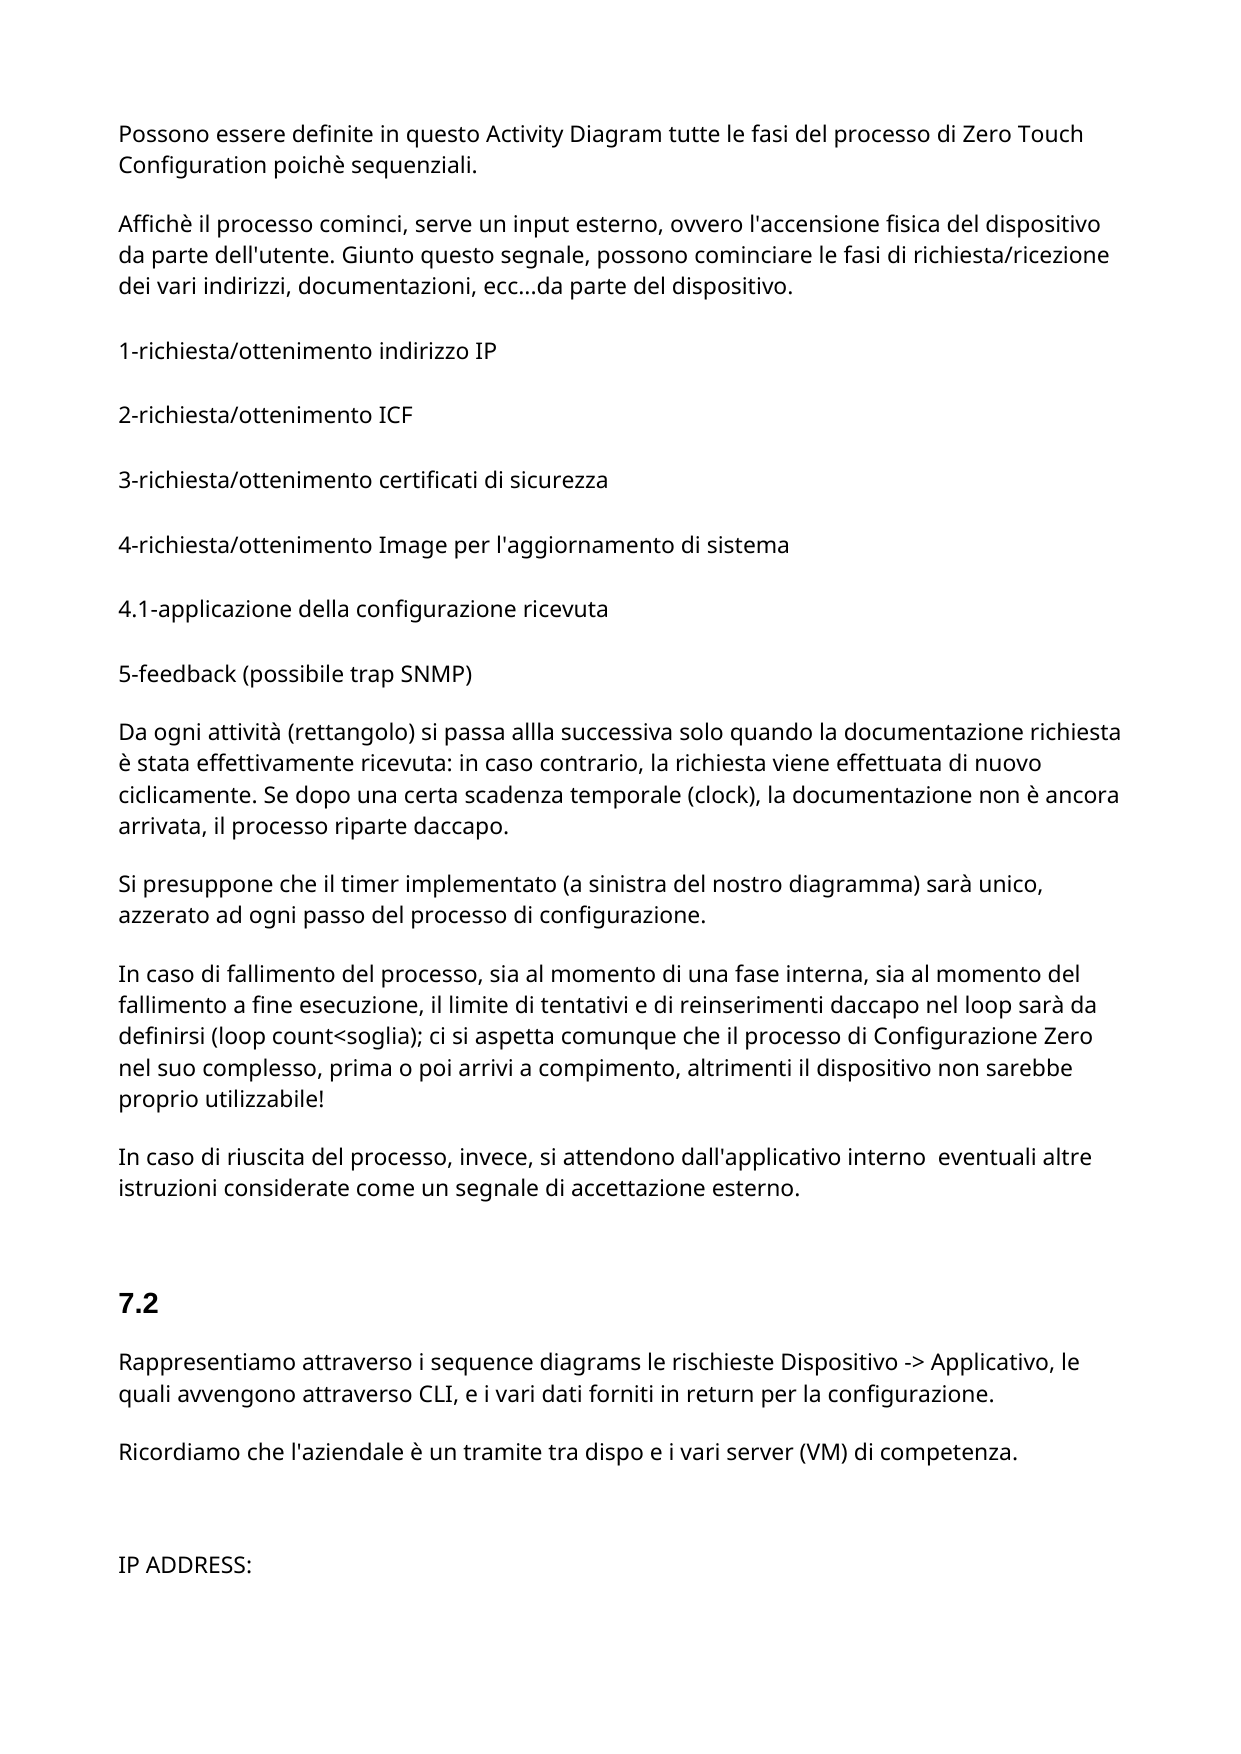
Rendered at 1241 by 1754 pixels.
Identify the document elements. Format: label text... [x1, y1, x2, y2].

text 1-richiesta/ottenimento indirizzo IP [118, 335, 1122, 366]
text In caso di fallimento del processo, sia al momento di una fase interna, sia al momento del fallimento a fine esecuzione, il limite di tentativi e di reinserimenti daccapo nel loop sarà da definirsi (loop count<soglia); ci si aspetta comunque che il processo di Configurazione Zero nel suo complesso, prima o poi arrivi a compimento, altrimenti il dispositivo non sarebbe proprio utilizzabile! [118, 958, 1122, 1114]
text Ricordiamo che l'aziendale è un tramite tra dispo e i vari server (VM) di competenza. [118, 1436, 1122, 1467]
text 5-feedback (possibile trap SNMP) [118, 658, 1122, 689]
text Affichè il processo cominci, serve un input esterno, ovvero l'accensione fisica del dispositivo da parte dell'utente. Giunto questo segnale, possono cominciare le fasi di richiesta/ricezione dei vari indirizzi, documentazioni, ecc...da parte del dispositivo. [118, 208, 1122, 301]
text 4.1-applicazione della configurazione ricevuta [118, 593, 1122, 624]
text Si presuppone che il timer implementato (a sinistra del nostro diagramma) sarà unico, azzerato ad ogni passo del processo di configurazione. [118, 868, 1122, 931]
text 7.2 [118, 1286, 1122, 1319]
text 3-richiesta/ottenimento certificati di sicurezza [118, 464, 1122, 495]
text 4-richiesta/ottenimento Image per l'aggiornamento di sistema [118, 528, 1122, 560]
text In caso di riuscita del processo, invece, si attendono dall'applicativo interno eventuali altre istruzioni considerate come un segnale di accettazione esterno. [118, 1141, 1122, 1203]
text IP ADDRESS: [118, 1549, 1122, 1581]
text Possono essere definite in questo Activity Diagram tutte le fasi del processo di Zero Touch Configuration poichè sequenziali. [118, 118, 1122, 181]
text Da ogni attività (rettangolo) si passa allla successiva solo quando la documentazione richiesta è stata effettivamente ricevuta: in caso contrario, la richiesta viene effettuata di nuovo ciclicamente. Se dopo una certa scadenza temporale (clock), la documentazione non è ancora arrivata, il processo riparte daccapo. [118, 716, 1122, 841]
text 2-richiesta/ottenimento ICF [118, 399, 1122, 431]
text Rappresentiamo attraverso i sequence diagrams le rischieste Dispositivo -> Applicativo, le quali avvengono attraverso CLI, e i vari dati forniti in return per la configurazione. [118, 1346, 1122, 1409]
